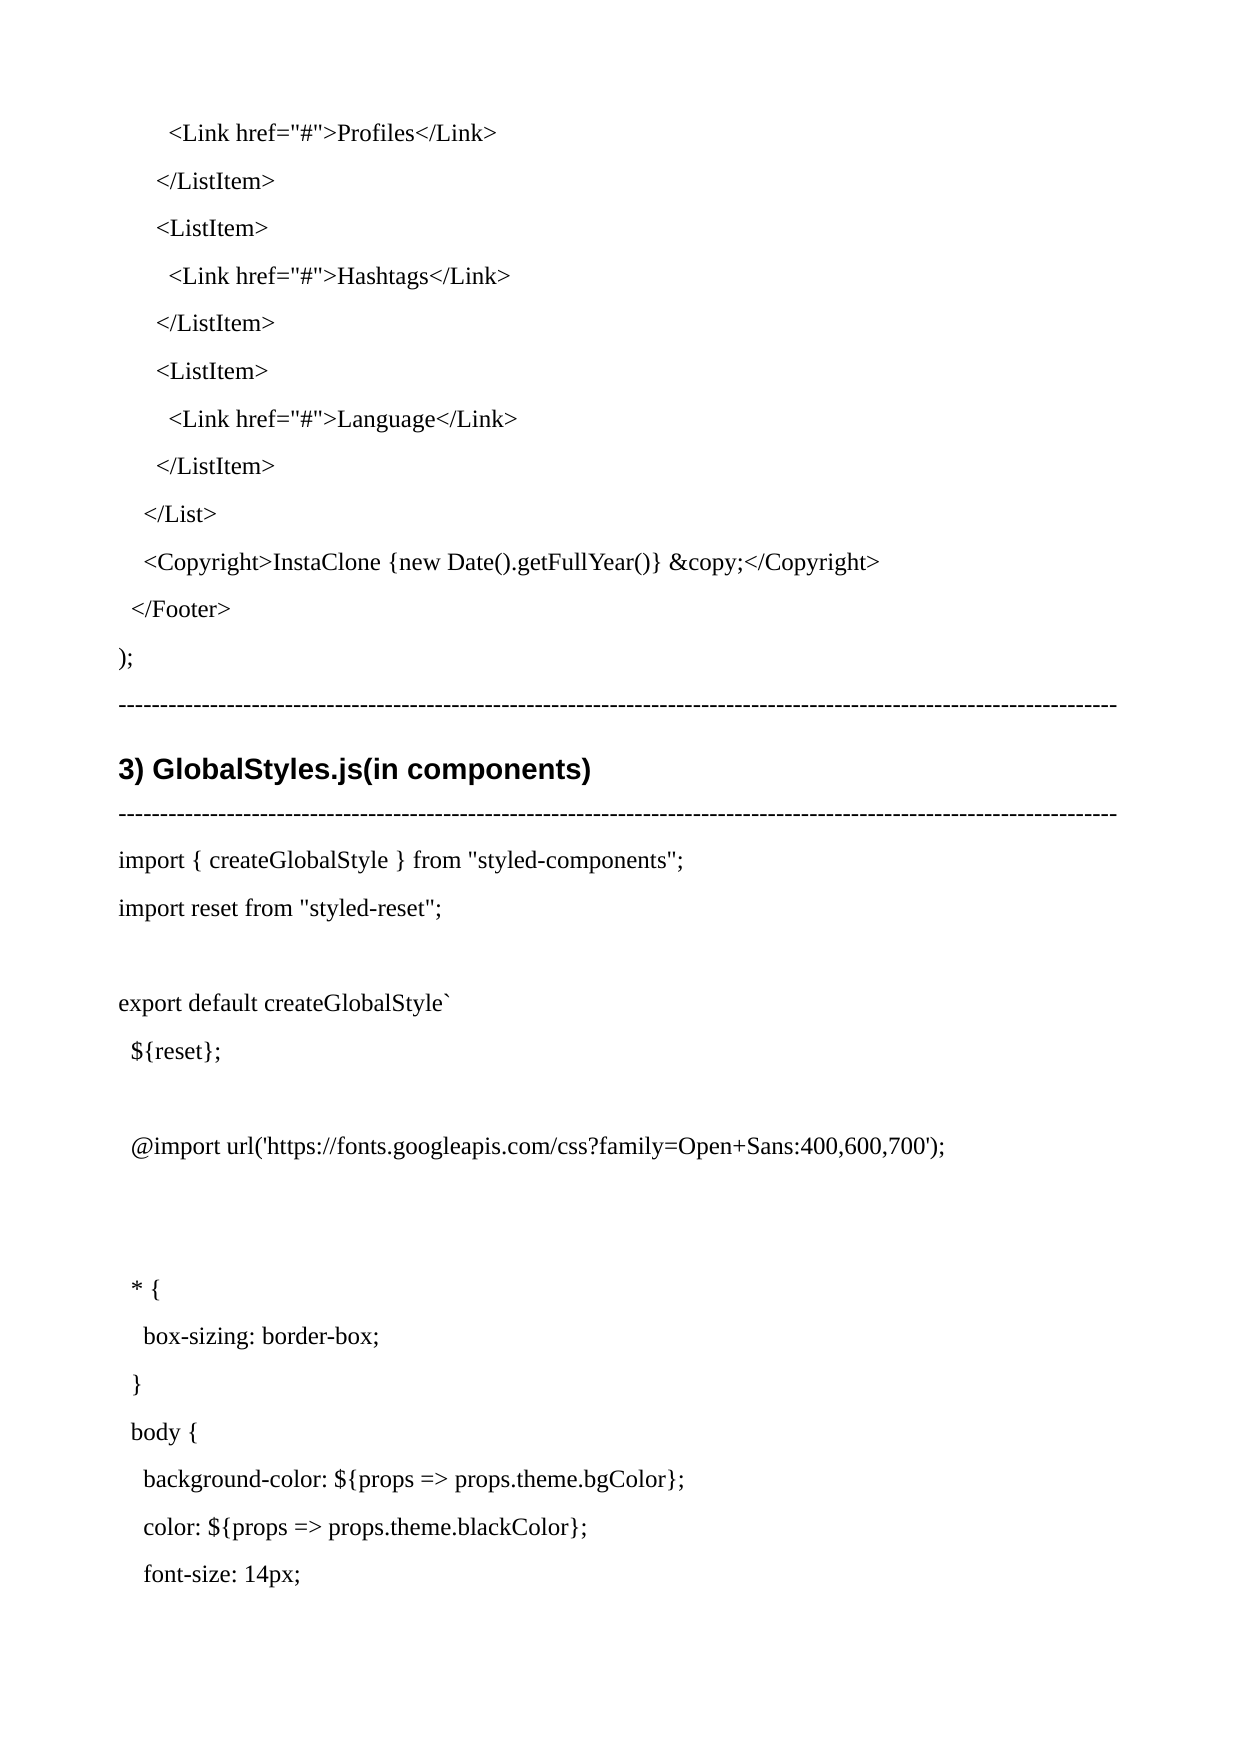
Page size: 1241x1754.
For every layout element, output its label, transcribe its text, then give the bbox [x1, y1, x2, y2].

text </ListItem> [118, 166, 1122, 194]
text <Copyright>InstaClone {new Date().getFullYear()} &copy;</Copyright> [118, 547, 1122, 575]
text </Footer> [118, 594, 1122, 623]
text ------------------------------------------------------------------------------------------------------------------------ [118, 798, 1122, 827]
text box-sizing: border-box; [118, 1321, 1122, 1350]
text <ListItem> [118, 213, 1122, 242]
text color: ${props => props.theme.blackColor}; [118, 1512, 1122, 1541]
text <Link href="#">Profiles</Link> [118, 118, 1122, 147]
text </List> [118, 499, 1122, 528]
text ${reset}; [118, 1036, 1122, 1064]
subtitle 3) GlobalStyles.js(in components) [118, 752, 1122, 785]
text </ListItem> [118, 451, 1122, 480]
text <Link href="#">Hashtags</Link> [118, 261, 1122, 290]
text font-size: 14px; [118, 1559, 1122, 1588]
text import { createGlobalStyle } from "styled-components"; [118, 845, 1122, 874]
text import reset from "styled-reset"; [118, 893, 1122, 922]
text <ListItem> [118, 356, 1122, 385]
text } [118, 1369, 1122, 1398]
text background-color: ${props => props.theme.bgColor}; [118, 1464, 1122, 1493]
text * { [118, 1274, 1122, 1303]
text </ListItem> [118, 308, 1122, 337]
text ); [118, 642, 1122, 671]
text ------------------------------------------------------------------------------------------------------------------------ [118, 689, 1122, 718]
text <Link href="#">Language</Link> [118, 404, 1122, 432]
text export default createGlobalStyle` [118, 988, 1122, 1017]
text @import url('https://fonts.googleapis.com/css?family=Open+Sans:400,600,700'); [118, 1131, 1122, 1160]
text body { [118, 1417, 1122, 1445]
